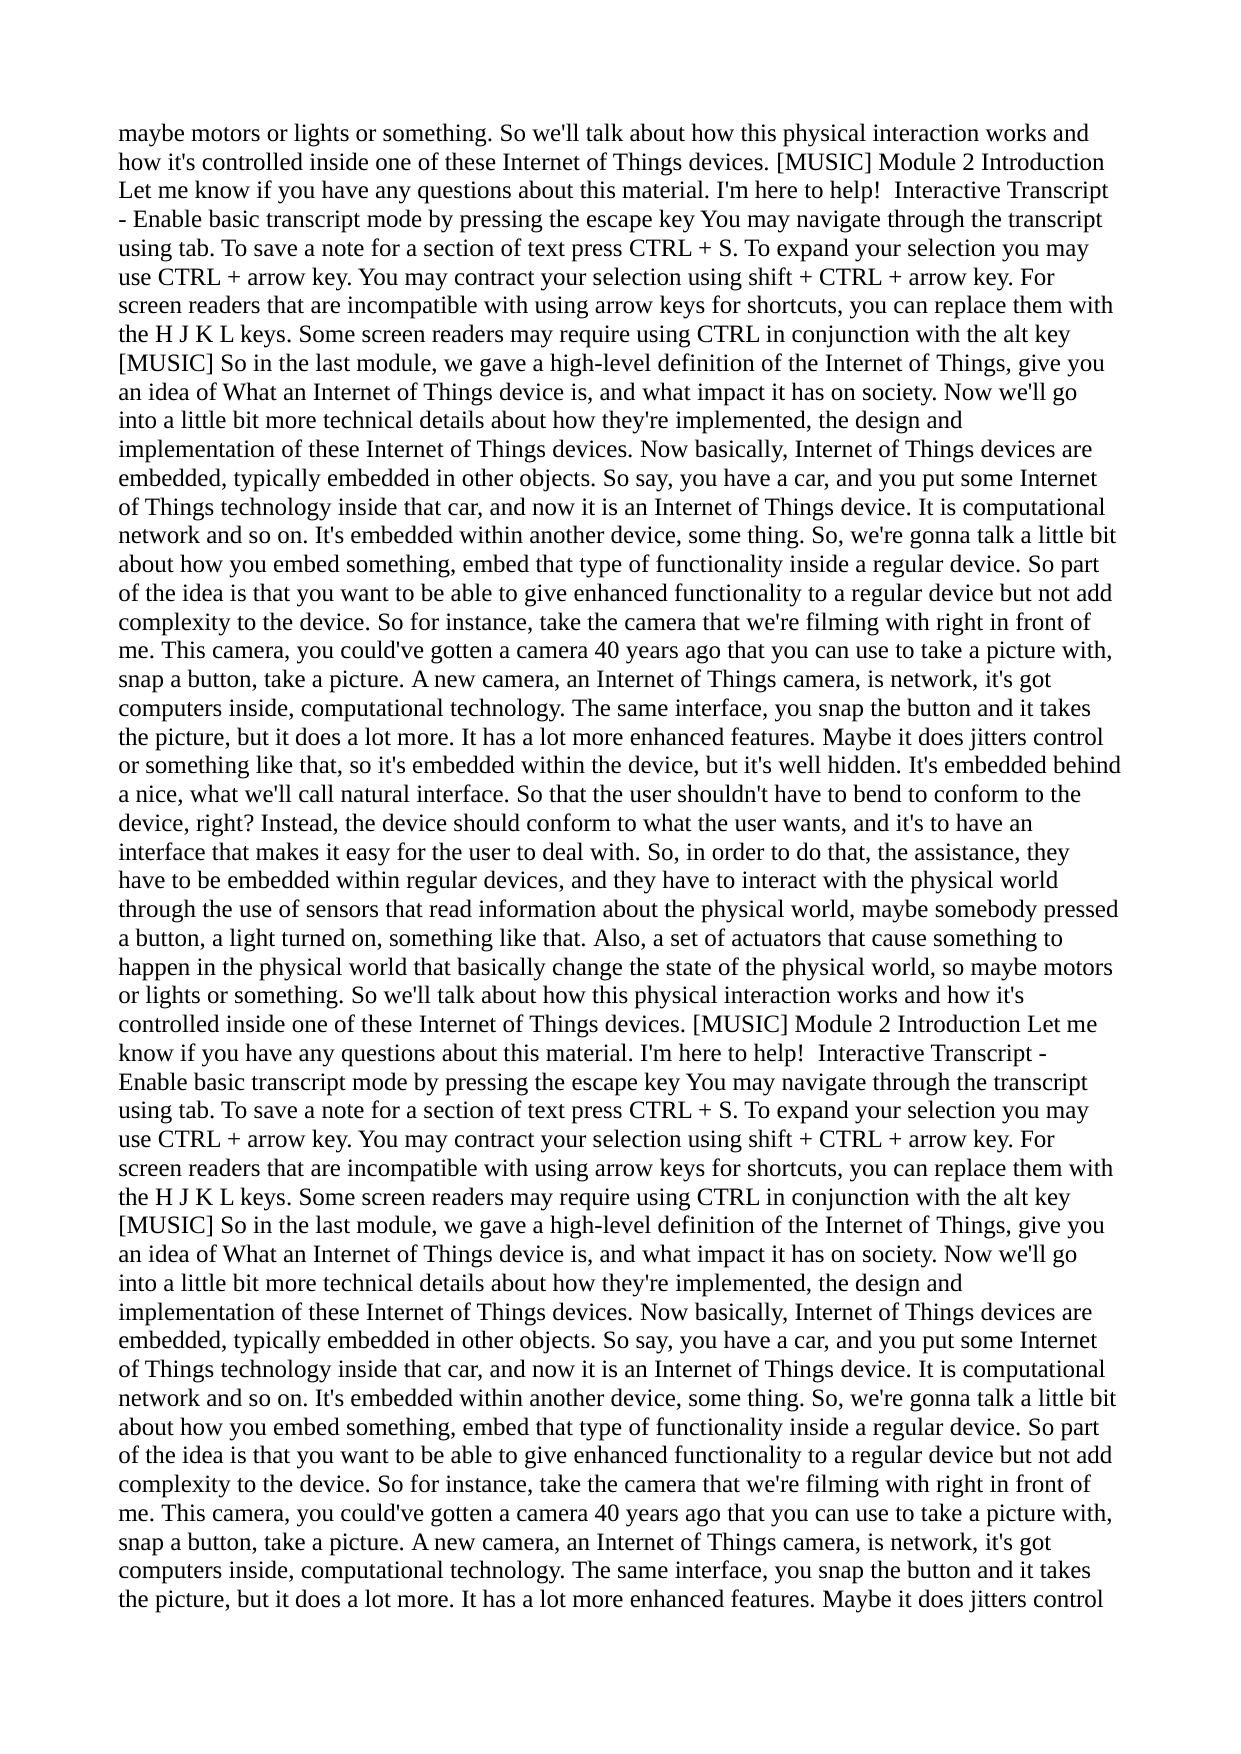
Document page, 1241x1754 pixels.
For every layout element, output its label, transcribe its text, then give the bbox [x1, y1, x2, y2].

text maybe motors or ​lights or something. ​So we'll talk about how this physical interaction works and ​how it's controlled inside one of these Internet of Things devices. ​[MUSIC] Module 2 Introduction Let me know if you have any questions about this material. I'm here to help! ​ Interactive Transcript - Enable basic transcript mode by pressing the escape key You may navigate through the transcript using tab. To save a note for a section of text press CTRL + S. To expand your selection you may use CTRL + arrow key. You may contract your selection using shift + CTRL + arrow key. For screen readers that are incompatible with using arrow keys for shortcuts, you can replace them with the H J K L keys. Some screen readers may require using CTRL in conjunction with the alt key ​[MUSIC] ​So in the last module, we gave a high-level definition of the Internet of ​Things, give you an idea of What an Internet of Things device is, and ​what impact it has on society. ​Now we'll go into a little bit more technical details about how they're ​implemented, the design and implementation of these Internet of Things devices. ​Now basically, Internet of Things devices are embedded, ​typically embedded in other objects. ​So say, you have a car, and you put some Internet of Things technology inside that ​car, and now it is an Internet of Things device. ​It is computational network and so on. ​It's embedded within another device, some thing. ​So, we're gonna talk a little bit about how you embed something, ​embed that type of functionality inside a regular device. ​So part of the idea is that you want to be able to give enhanced functionality to ​a regular device but not add complexity to the device. ​So for instance, take the camera that we're filming with right in front of me. ​This camera, you could've gotten a camera 40 years ago that you can use to take ​a picture with, snap a button, take a picture. ​A new camera, an Internet of Things camera, is network, ​it's got computers inside, computational technology. ​The same interface, you snap the button and it takes the picture, but ​it does a lot more. ​It has a lot more enhanced features. ​Maybe it does jitters control or something like that, ​so it's embedded within the device, but it's well hidden. ​It's embedded behind a nice, what we'll call natural interface. ​So that the user shouldn't have to bend to conform to the device, right? ​Instead, the device should conform to what the user wants, and ​it's to have an interface that makes it easy for the user to deal with. ​So, in order to do that, the assistance, they have to be embedded within regular ​devices, and they have to interact with the physical ​world through the use of sensors that read information about the physical world, ​maybe somebody pressed a button, a light turned on, something like that. ​Also, a set of actuators that cause something to happen in the physical ​world that basically change the state of the physical world, so maybe motors or ​lights or something. ​So we'll talk about how this physical interaction works and ​how it's controlled inside one of these Internet of Things devices. ​[MUSIC] Module 2 Introduction Let me know if you have any questions about this material. I'm here to help! ​ Interactive Transcript - Enable basic transcript mode by pressing the escape key You may navigate through the transcript using tab. To save a note for a section of text press CTRL + S. To expand your selection you may use CTRL + arrow key. You may contract your selection using shift + CTRL + arrow key. For screen readers that are incompatible with using arrow keys for shortcuts, you can replace them with the H J K L keys. Some screen readers may require using CTRL in conjunction with the alt key ​[MUSIC] ​So in the last module, we gave a high-level definition of the Internet of ​Things, give you an idea of What an Internet of Things device is, and ​what impact it has on society. ​Now we'll go into a little bit more technical details about how they're ​implemented, the design and implementation of these Internet of Things devices. ​Now basically, Internet of Things devices are embedded, ​typically embedded in other objects. ​So say, you have a car, and you put some Internet of Things technology inside that ​car, and now it is an Internet of Things device. ​It is computational network and so on. ​It's embedded within another device, some thing. ​So, we're gonna talk a little bit about how you embed something, ​embed that type of functionality inside a regular device. ​So part of the idea is that you want to be able to give enhanced functionality to ​a regular device but not add complexity to the device. ​So for instance, take the camera that we're filming with right in front of me. ​This camera, you could've gotten a camera 40 years ago that you can use to take ​a picture with, snap a button, take a picture. ​A new camera, an Internet of Things camera, is network, ​it's got computers inside, computational technology. ​The same interface, you snap the button and it takes the picture, but ​it does a lot more. ​It has a lot more enhanced features. ​Maybe it does jitters control [118, 118, 1122, 1613]
